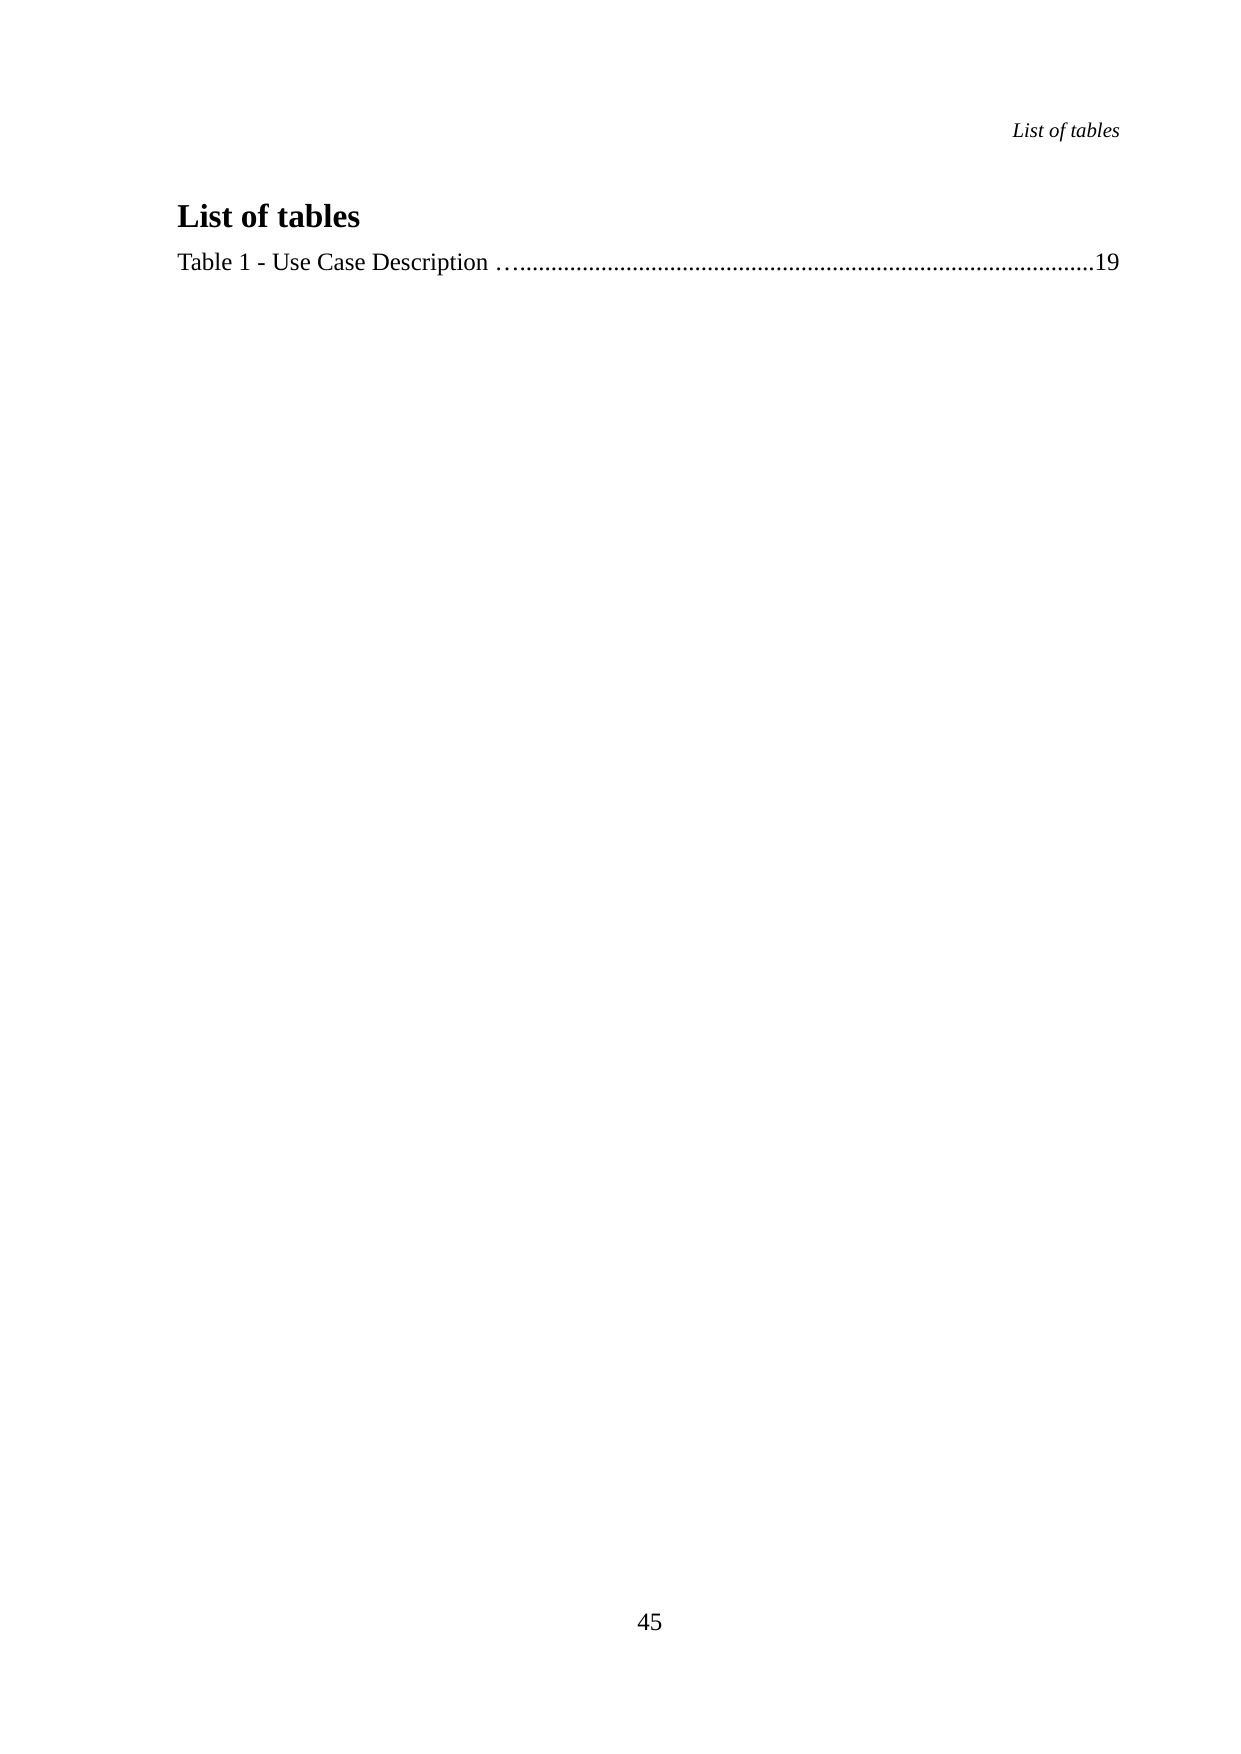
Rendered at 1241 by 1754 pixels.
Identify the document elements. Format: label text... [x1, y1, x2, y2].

text Table 1 - Use Case Description …............................................................................................19 [177, 247, 1122, 276]
subtitle List of tables [177, 197, 1122, 235]
